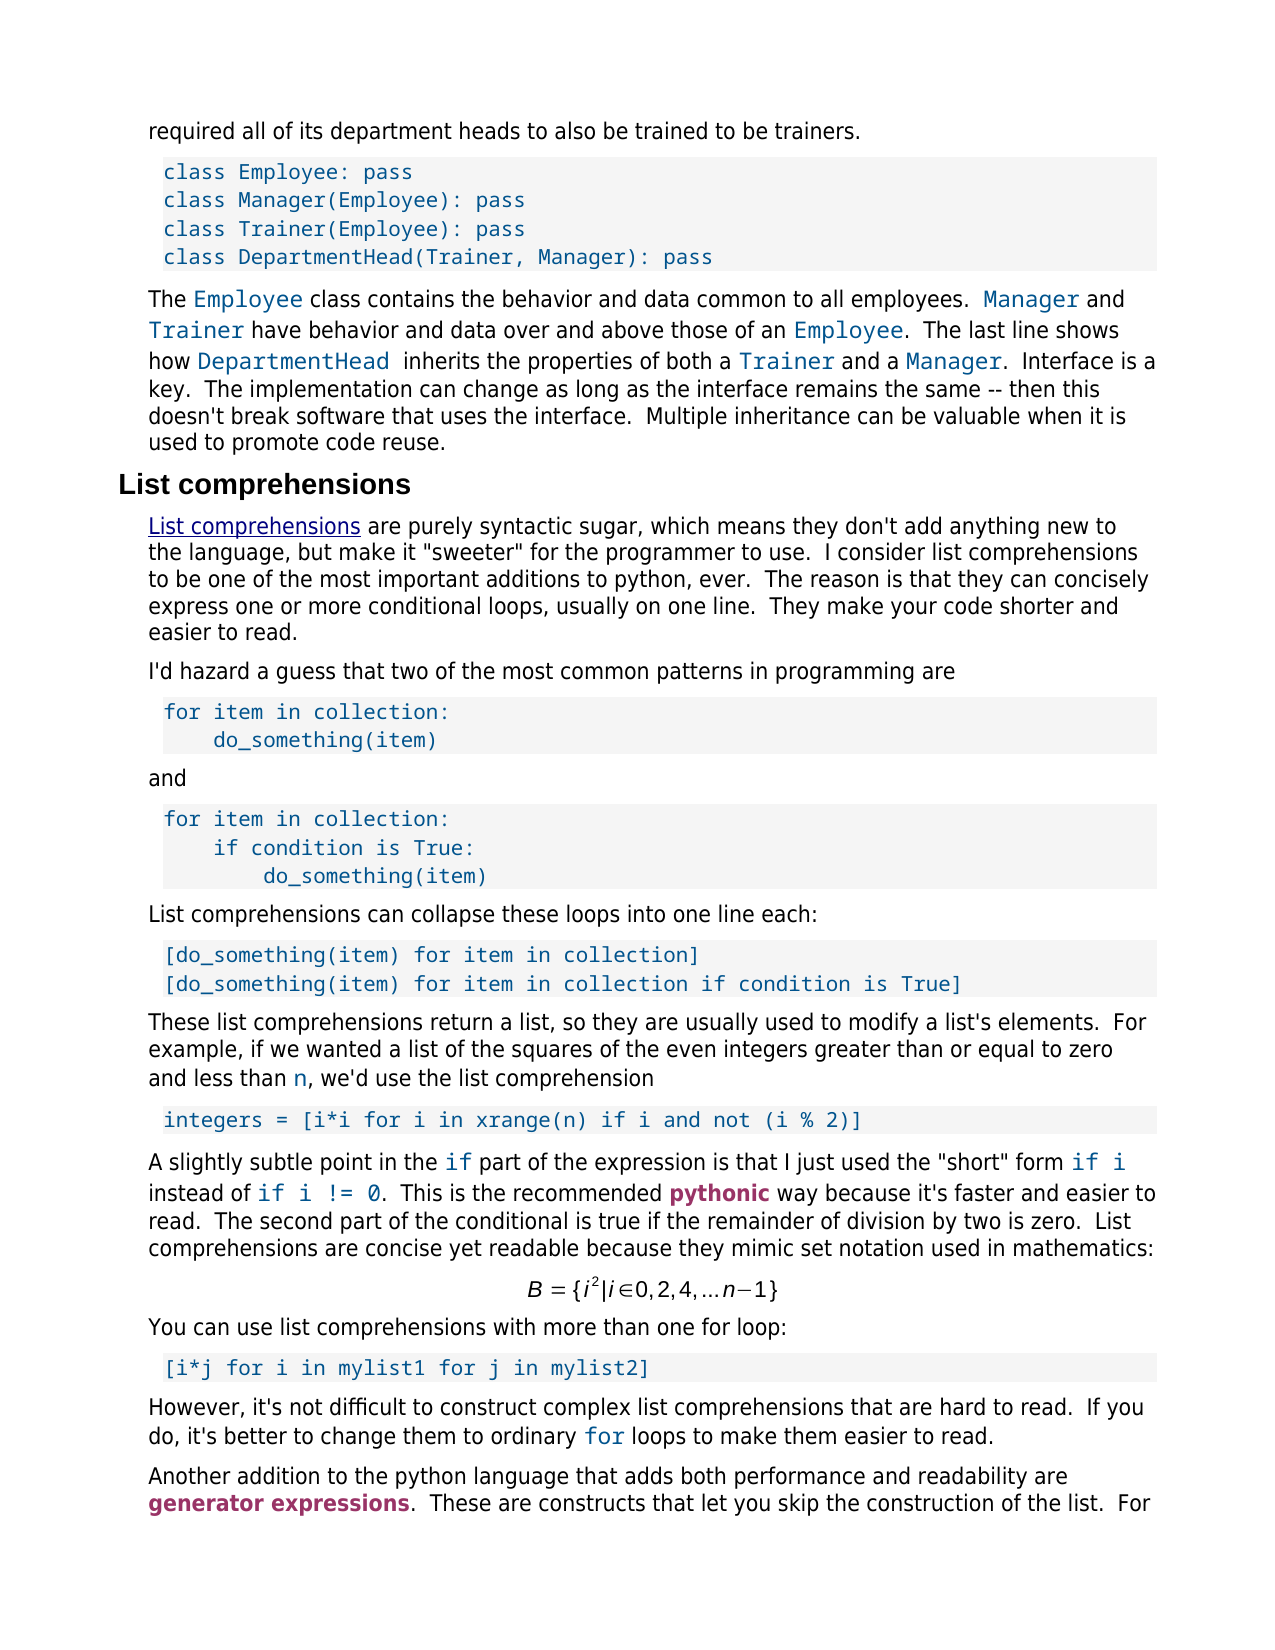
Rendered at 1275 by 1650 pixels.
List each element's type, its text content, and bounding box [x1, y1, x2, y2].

text However, it's not difficult to construct complex list comprehensions that are hard to read. If you do, it's better to change them to ordinary for loops to make them easier to read. [148, 1394, 1157, 1452]
text do_something(item) [163, 861, 1157, 889]
text required all of its department heads to also be trained to be trainers. [148, 118, 1157, 145]
text class Employee: pass [163, 157, 1157, 185]
text A slightly subtle point in the if part of the expression is that I just used the "short" form if i instead of if i != 0. This is the recommended pythonic way because it's faster and easier to read. The second part of the conditional is true if the remainder of division by two is zero. List comprehensions are concise yet readable because they mimic set notation used in mathematics: [148, 1146, 1157, 1262]
text and [148, 766, 1157, 792]
subtitle List comprehensions [118, 468, 1157, 501]
text class Manager(Employee): pass [163, 185, 1157, 214]
text List comprehensions can collapse these loops into one line each: [148, 902, 1157, 928]
text for item in collection: [163, 697, 1157, 725]
text [do_something(item) for item in collection if condition is True] [163, 969, 1157, 997]
text if condition is True: [163, 833, 1157, 861]
text You can use list comprehensions with more than one for loop: [148, 1314, 1157, 1341]
text [do_something(item) for item in collection] [163, 940, 1157, 969]
text List comprehensions are purely syntactic sugar, which means they don't add anything new to the language, but make it "sweeter" for the programmer to use. I consider list comprehensions to be one of the most important additions to python, ever. The reason is that they can concisely express one or more conditional loops, usually on one line. They make your code shorter and easier to read. [148, 513, 1157, 646]
text Another addition to the python language that adds both performance and readability are generator expressions. These are constructs that let you skip the construction of the list. For [148, 1463, 1157, 1517]
text The Employee class contains the behavior and data common to all employees. Manager and Trainer have behavior and data over and above those of an Employee. The last line shows how DepartmentHead inherits the properties of both a Trainer and a Manager. Interface is a key. The implementation can change as long as the interface remains the same -- then this doesn't break software that uses the interface. Multiple inheritance can be valuable when it is used to promote code reuse. [148, 282, 1157, 456]
text These list comprehensions return a list, so they are usually used to modify a list's elements. For example, if we wanted a list of the squares of the even integers greater than or equal to zero and less than n, we'd use the list comprehension [148, 1009, 1157, 1094]
text do_something(item) [163, 725, 1157, 754]
text [i*j for i in mylist1 for j in mylist2] [163, 1353, 1157, 1382]
text I'd hazard a guess that two of the most common patterns in programming are [148, 658, 1157, 685]
text class DepartmentHead(Trainer, Manager): pass [163, 242, 1157, 271]
text class Trainer(Employee): pass [163, 214, 1157, 242]
text for item in collection: [163, 804, 1157, 833]
text integers = [i*i for i in xrange(n) if i and not (i % 2)] [163, 1106, 1157, 1134]
